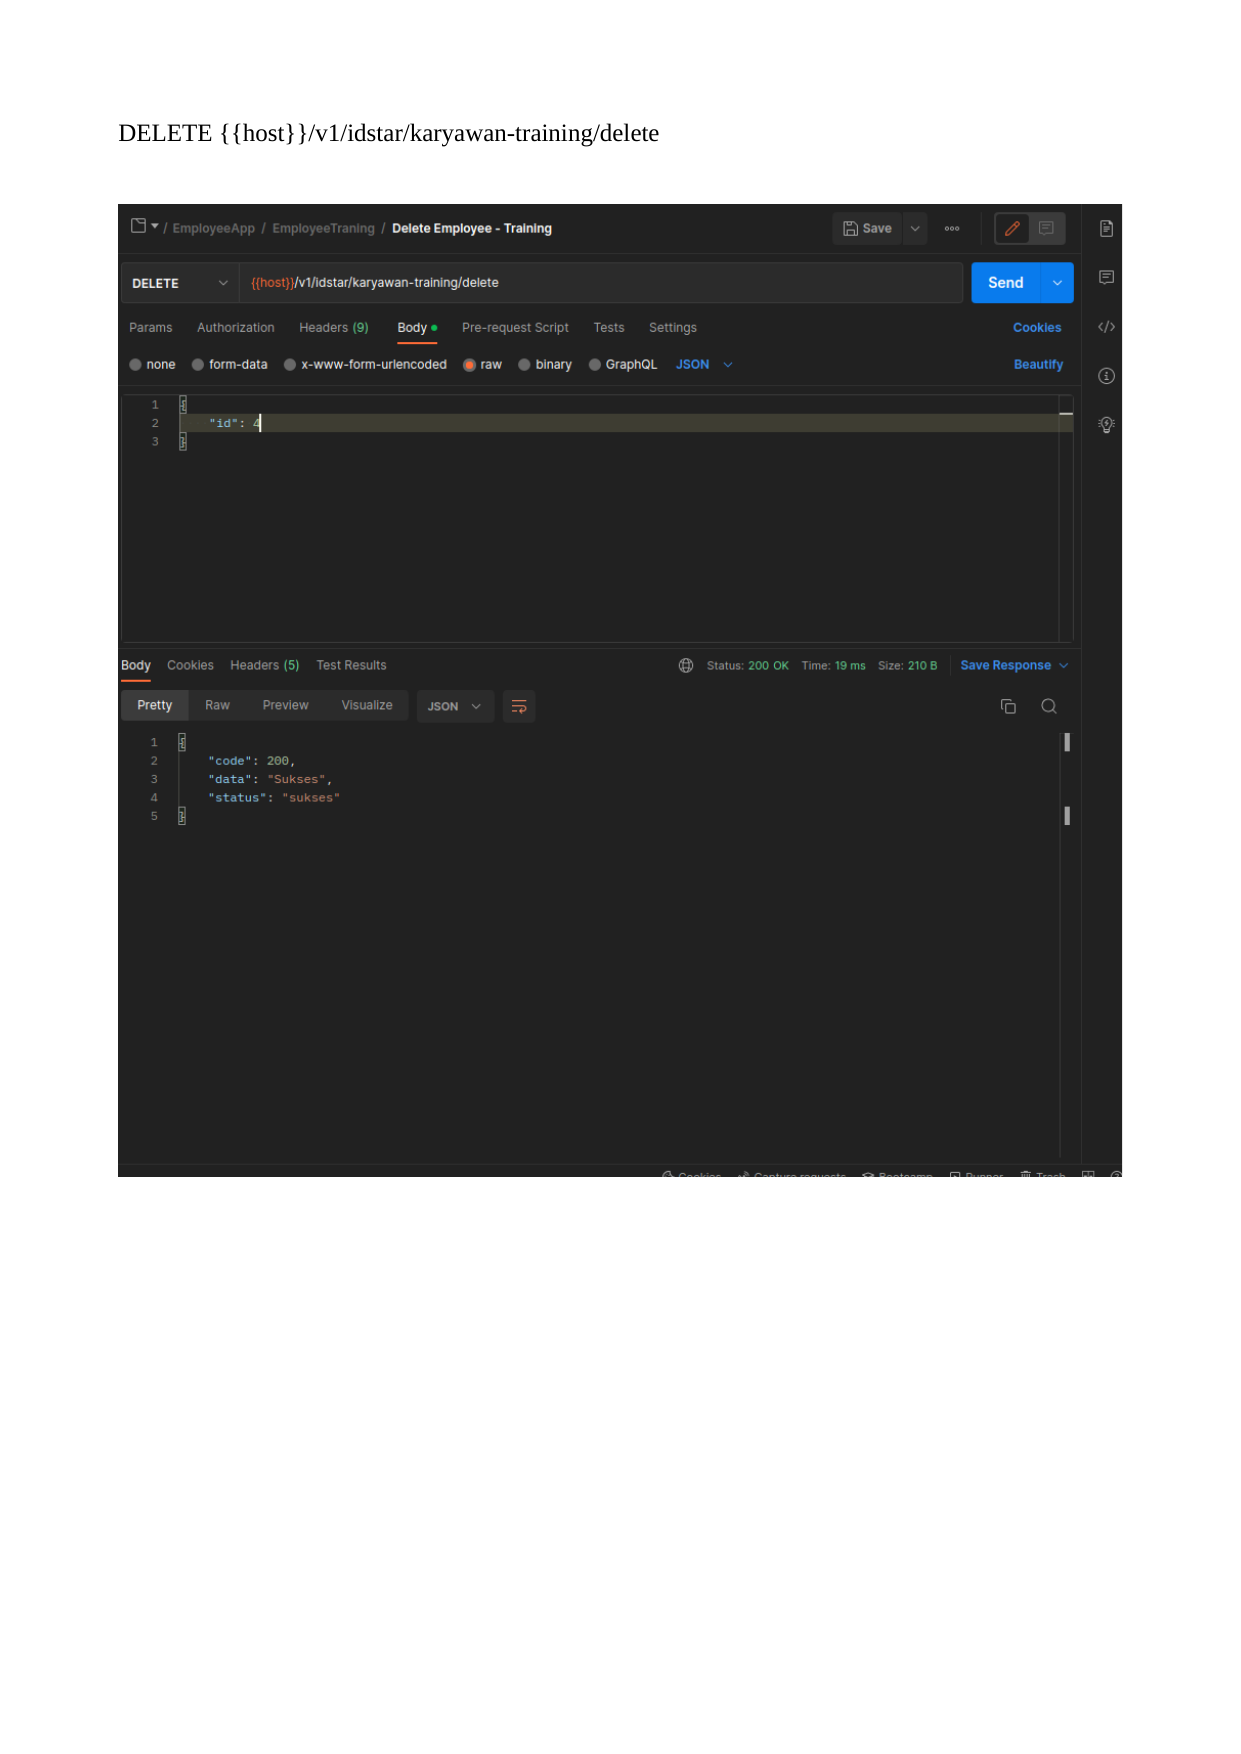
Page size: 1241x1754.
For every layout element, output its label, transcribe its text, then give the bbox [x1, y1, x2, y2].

text DELETE {{host}}/v1/idstar/karyawan-training/delete [118, 118, 1122, 147]
picture [118, 204, 1123, 1177]
